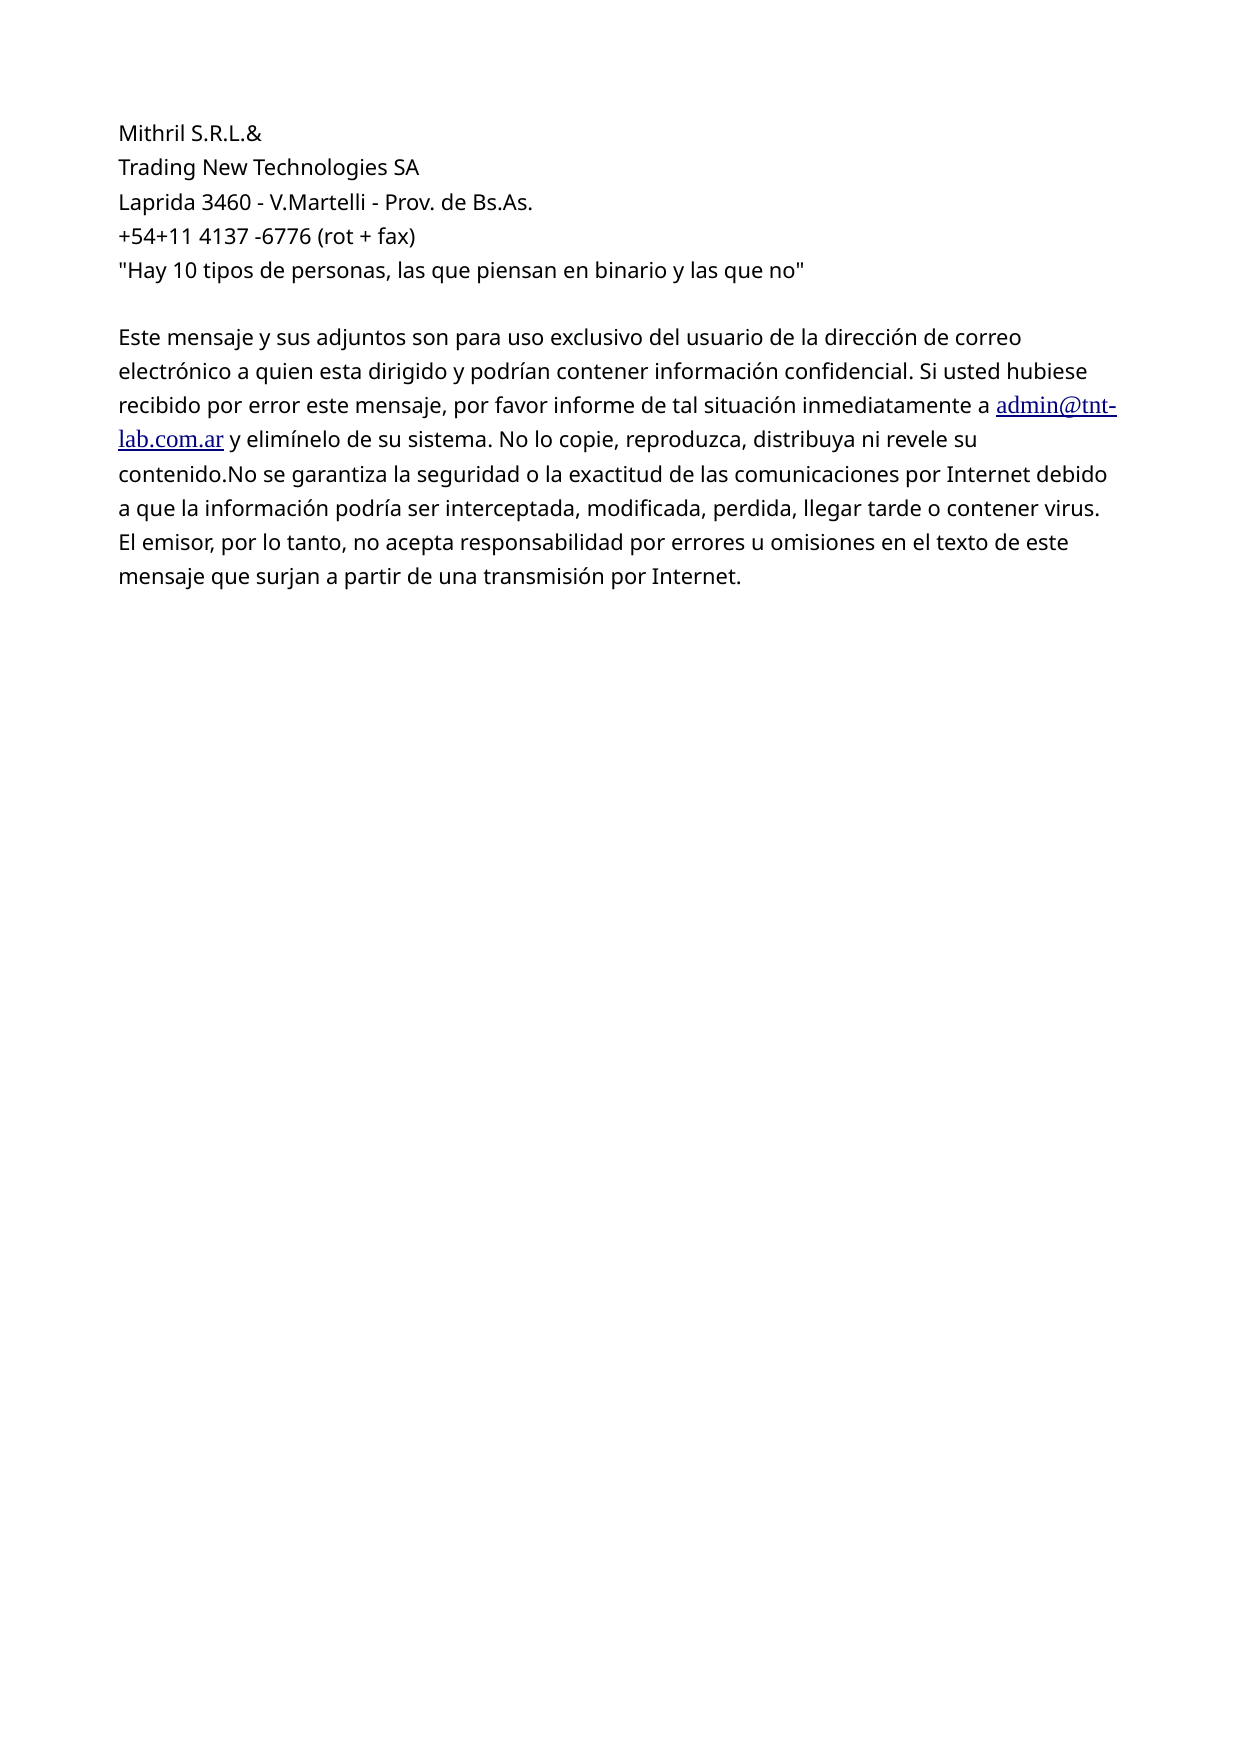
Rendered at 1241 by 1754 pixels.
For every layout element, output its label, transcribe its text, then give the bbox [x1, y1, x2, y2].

text Laprida 3460 - V.Martelli - Prov. de Bs.As. [118, 186, 1122, 216]
text +54+11 4137 -6776 (rot + fax) [118, 221, 1122, 250]
text Trading New Technologies SA [118, 152, 1122, 182]
text Mithril S.R.L.& [118, 118, 1122, 148]
text Este mensaje y sus adjuntos son para uso exclusivo del usuario de la dirección de correo electrónico a quien esta dirigido y podrían contener información confidencial. Si usted hubiese recibido por error este mensaje, por favor informe de tal situación inmediatamente a admin@tnt-lab.com.ar y elimínelo de su sistema. No lo copie, reproduzca, distribuya ni revele su contenido.No se garantiza la seguridad o la exactitud de las comunicaciones por Internet debido a que la información podría ser interceptada, modificada, perdida, llegar tarde o contener virus. El emisor, por lo tanto, no acepta responsabilidad por errores u omisiones en el texto de este mensaje que surjan a partir de una transmisión por Internet. [118, 322, 1122, 591]
text "Hay 10 tipos de personas, las que piensan en binario y las que no" [118, 255, 1122, 284]
